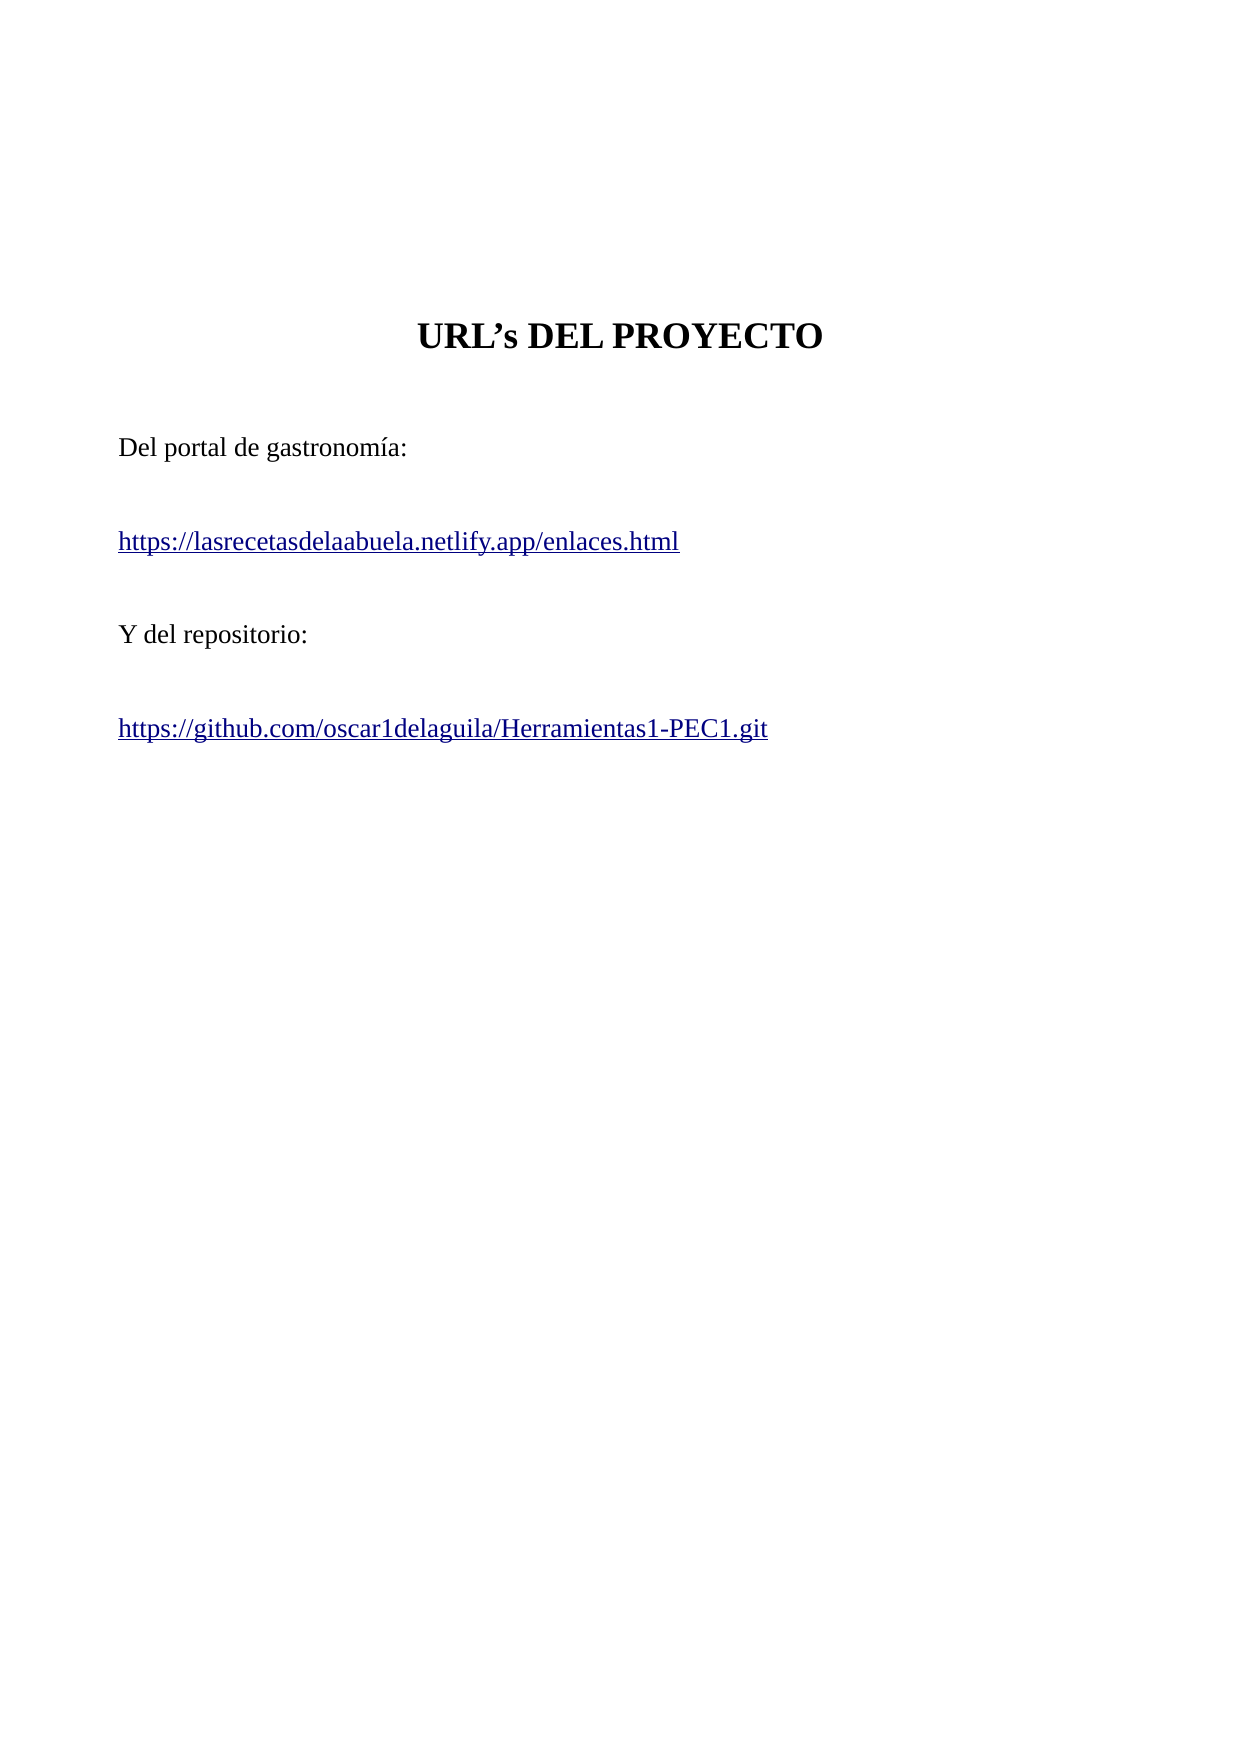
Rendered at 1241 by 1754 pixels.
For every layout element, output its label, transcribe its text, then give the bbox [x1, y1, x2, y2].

text https://github.com/oscar1delaguila/Herramientas1-PEC1.git [118, 712, 1122, 743]
text https://lasrecetasdelaabuela.netlify.app/enlaces.html [118, 525, 1122, 556]
text Del portal de gastronomía: [118, 431, 1122, 462]
text URL’s DEL PROYECTO [118, 314, 1122, 357]
text Y del repositorio: [118, 618, 1122, 649]
